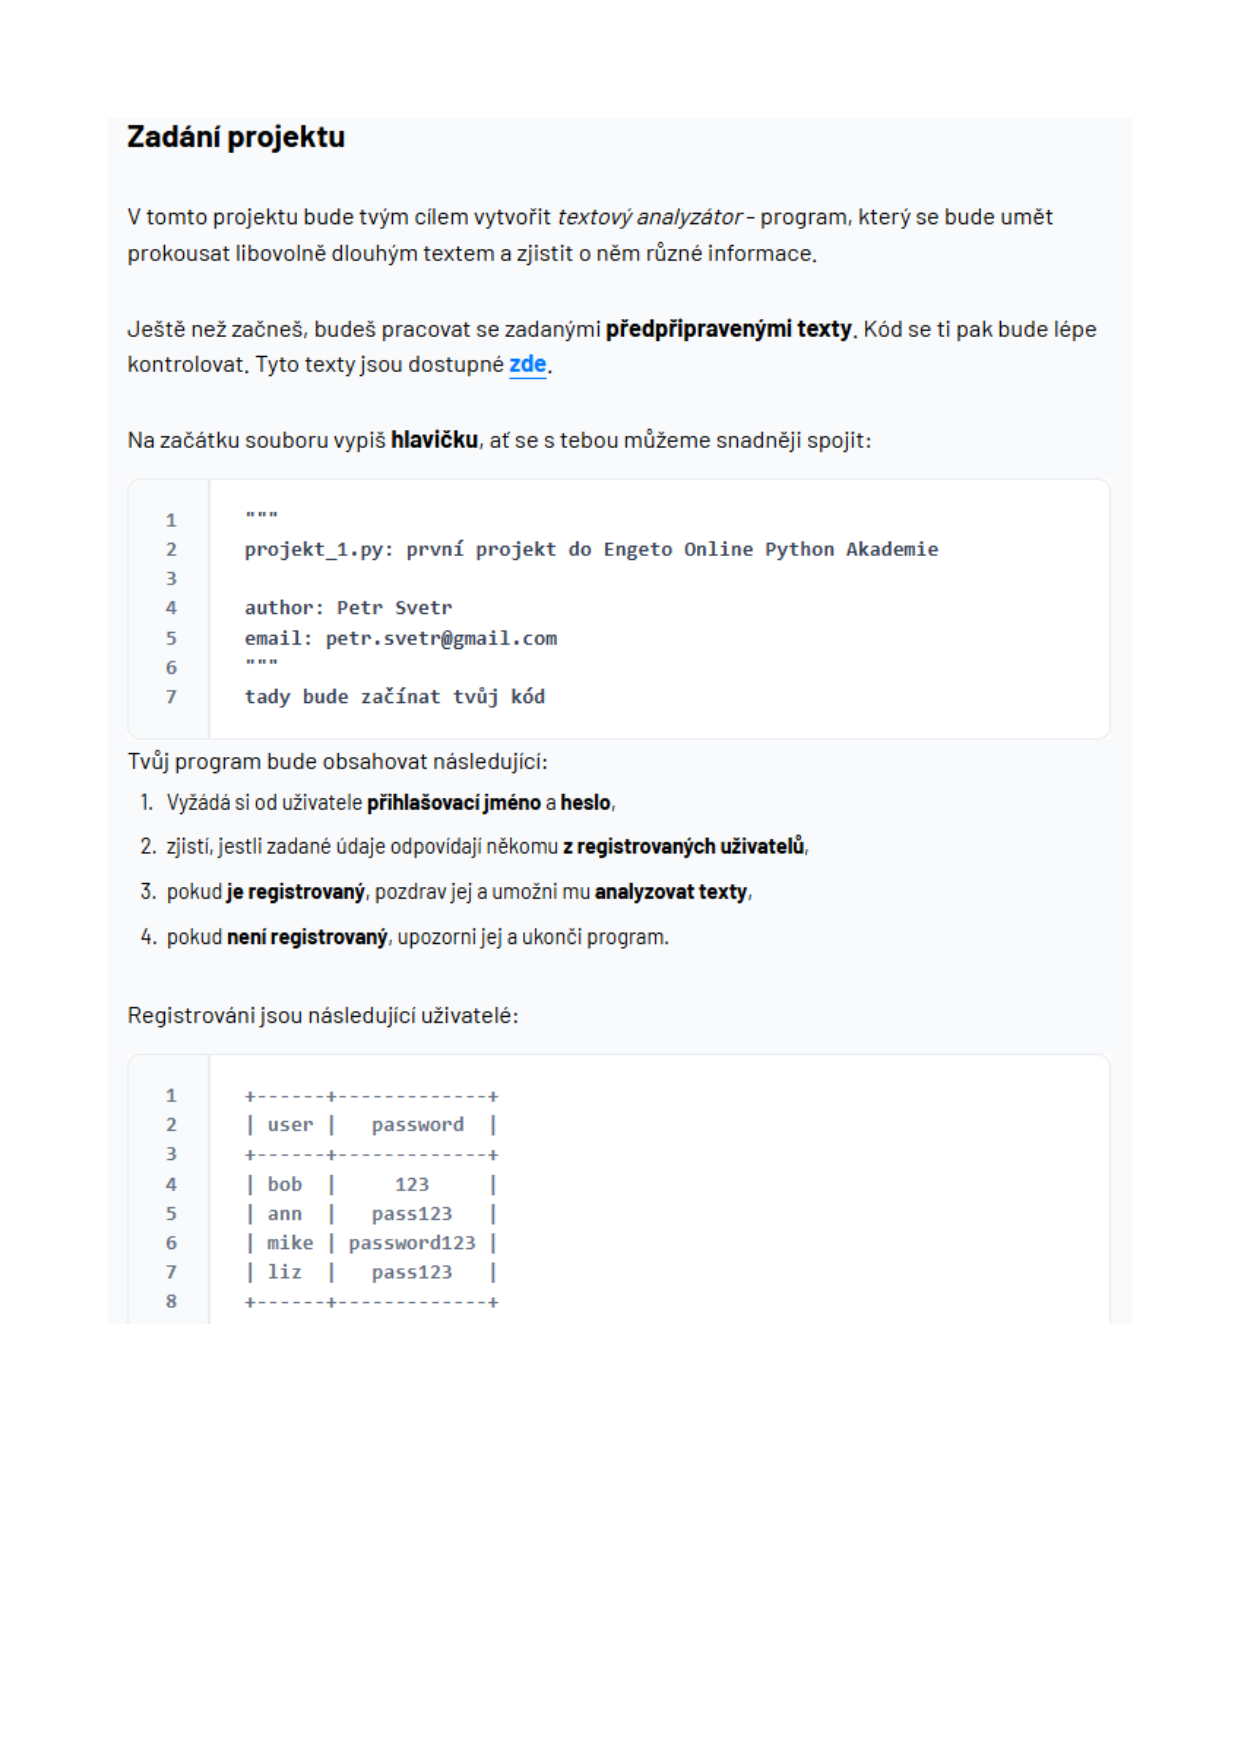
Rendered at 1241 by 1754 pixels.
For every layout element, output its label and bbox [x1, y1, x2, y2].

picture [107, 118, 1133, 1324]
